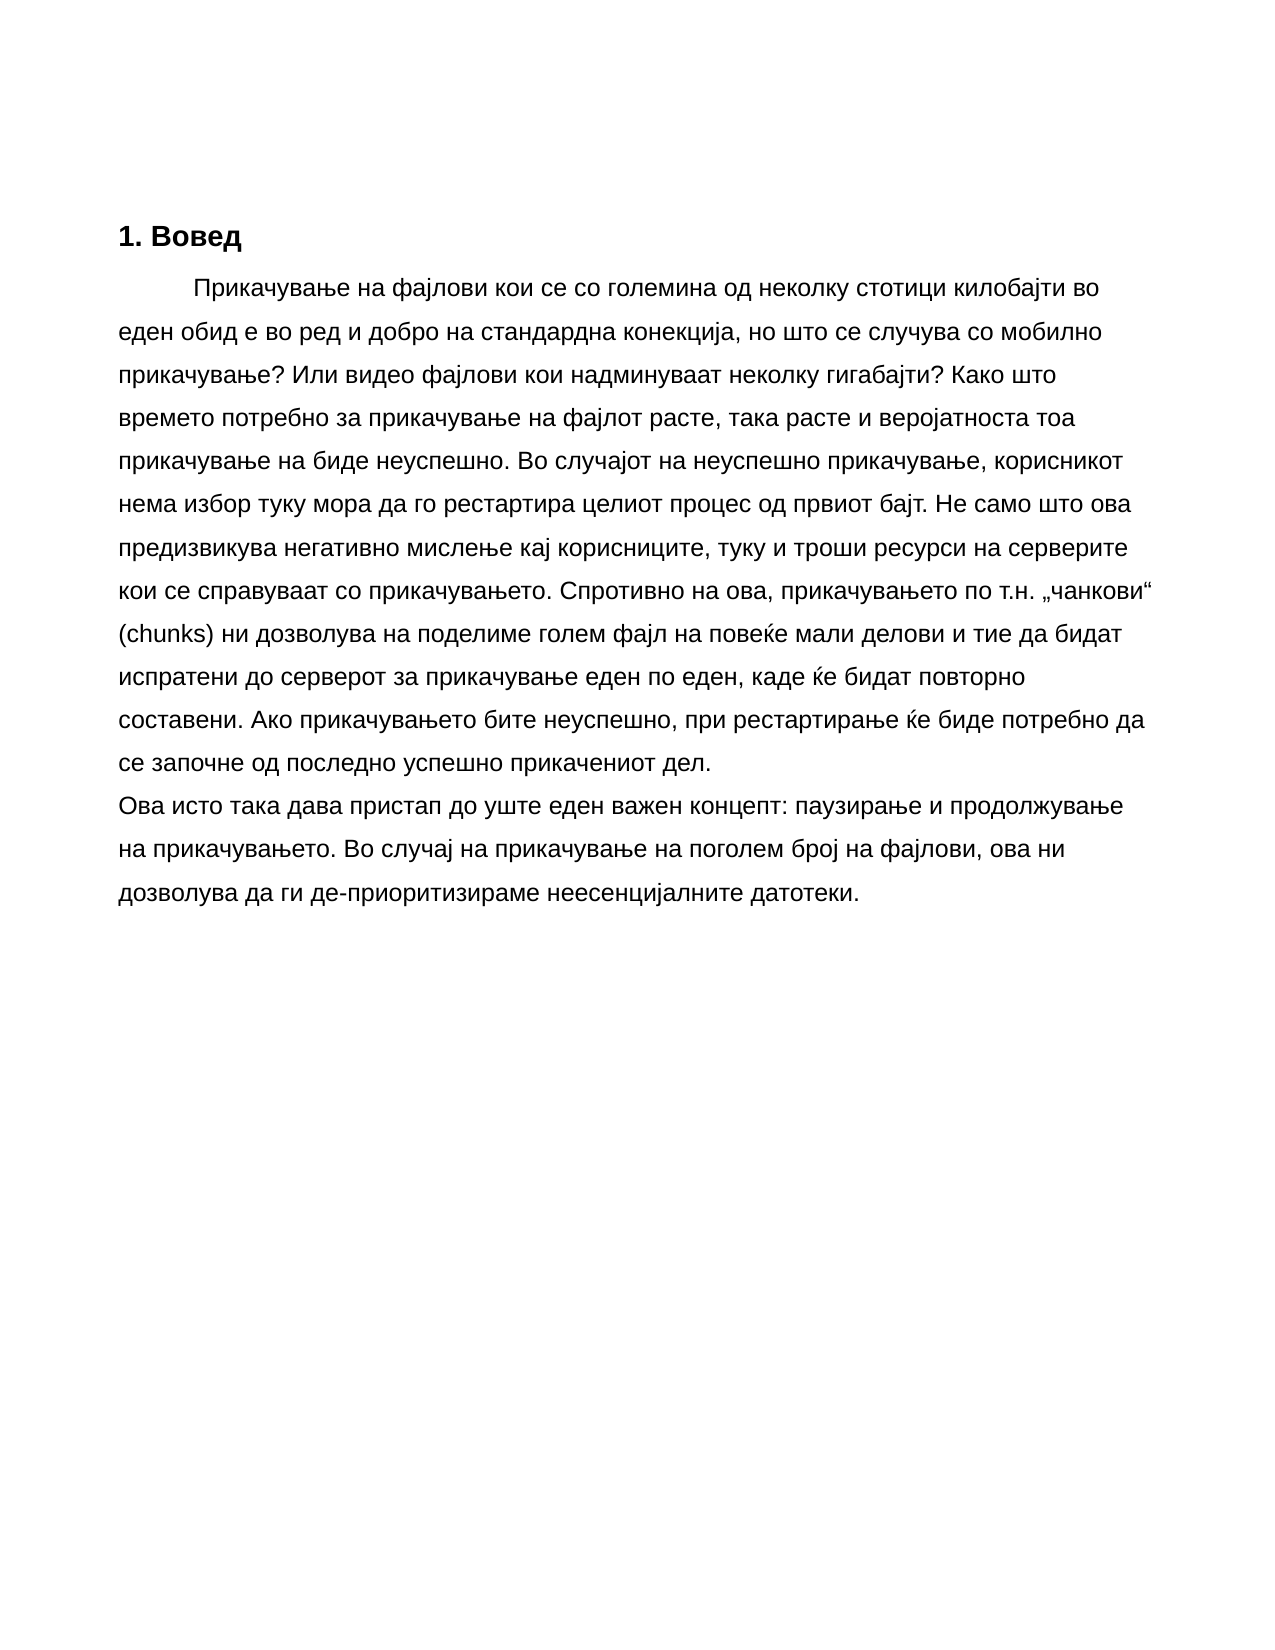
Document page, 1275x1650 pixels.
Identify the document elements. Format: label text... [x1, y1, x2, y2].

text 1. Вовед [118, 219, 1157, 252]
text Прикачување на фајлови кои се со големина од неколку стотици килобајти во еден обид е во ред и добро на стандардна конекција, но што се случува со мобилно прикачување? Или видео фајлови кои надминуваат неколку гигабајти? Како што времето потребно за прикачување на фајлот расте, така расте и веројатноста тоа прикачување на биде неуспешно. Во случајот на неуспешно прикачување, корисникот нема избор туку мора да го рестартира целиот процес од првиот бајт. Не само што ова предизвикува негативно мислење кај корисниците, туку и троши ресурси на серверите кои се справуваат со прикачувањето. Спротивно на ова, прикачувањето по т.н. „чанкови“ (chunks) ни дозволува на поделиме голем фајл на повеќе мали делови и тие да бидат испратени до серверот за прикачување еден по еден, каде ќе бидат повторно составени. Ако прикачувањето бите неуспешно, при рестартирање ќе биде потребно да се започне од последно успешно прикачениот дел. Ова исто така дава пристап до уште еден важен концепт: паузирање и продолжување на прикачувањето. Во случај на прикачување на поголем број на фајлови, ова ни дозволува да ги де-приоритизираме неесенцијалните датотеки. [118, 269, 1157, 906]
